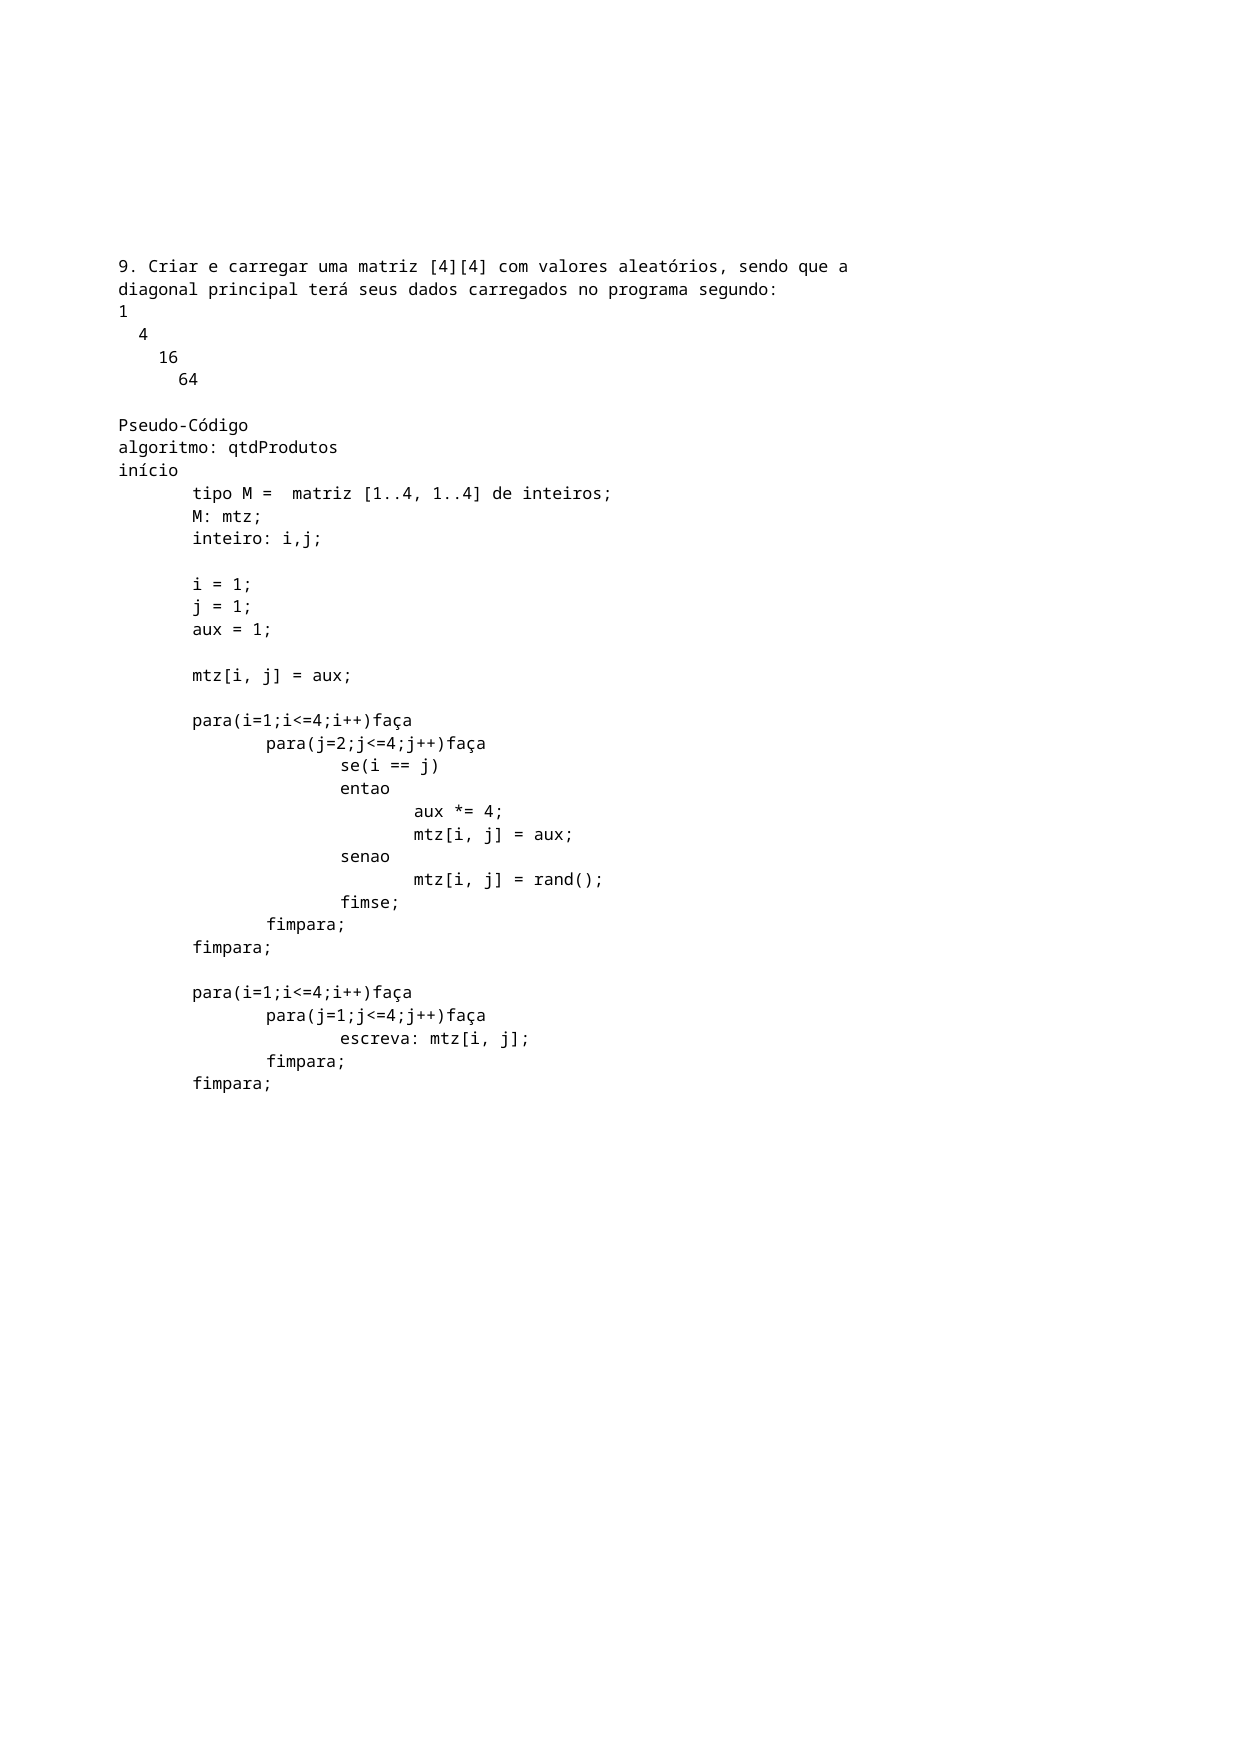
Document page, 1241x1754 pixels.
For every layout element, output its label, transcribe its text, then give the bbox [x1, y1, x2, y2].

text fimpara; [118, 913, 1122, 936]
text j = 1; [118, 595, 1122, 618]
text para(j=2;j<=4;j++)faça [118, 731, 1122, 754]
text fimse; [118, 890, 1122, 913]
text para(i=1;i<=4;i++)faça [118, 708, 1122, 731]
text algoritmo: qtdProdutos [118, 436, 1122, 459]
text senao [118, 845, 1122, 867]
text se(i == j) [118, 754, 1122, 777]
text para(i=1;i<=4;i++)faça [118, 981, 1122, 1004]
text aux *= 4; [118, 799, 1122, 822]
text fimpara; [118, 1072, 1122, 1094]
text 16 [118, 345, 1122, 368]
text fimpara; [118, 936, 1122, 958]
text para(j=1;j<=4;j++)faça [118, 1004, 1122, 1026]
text entao [118, 777, 1122, 799]
text i = 1; [118, 572, 1122, 595]
text 4 [118, 322, 1122, 345]
text 64 [118, 368, 1122, 391]
text escreva: mtz[i, j]; [118, 1026, 1122, 1049]
text mtz[i, j] = aux; [118, 663, 1122, 686]
text 9. Criar e carregar uma matriz [4][4] com valores aleatórios, sendo que a [118, 254, 1122, 277]
text M: mtz; [118, 504, 1122, 527]
text início [118, 459, 1122, 481]
text mtz[i, j] = aux; [118, 822, 1122, 845]
text diagonal principal terá seus dados carregados no programa segundo: [118, 277, 1122, 300]
text tipo M = matriz [1..4, 1..4] de inteiros; [118, 481, 1122, 504]
text 1 [118, 300, 1122, 322]
text Pseudo-Código [118, 413, 1122, 436]
text mtz[i, j] = rand(); [118, 867, 1122, 890]
text inteiro: i,j; [118, 527, 1122, 549]
text aux = 1; [118, 618, 1122, 640]
text fimpara; [118, 1049, 1122, 1072]
